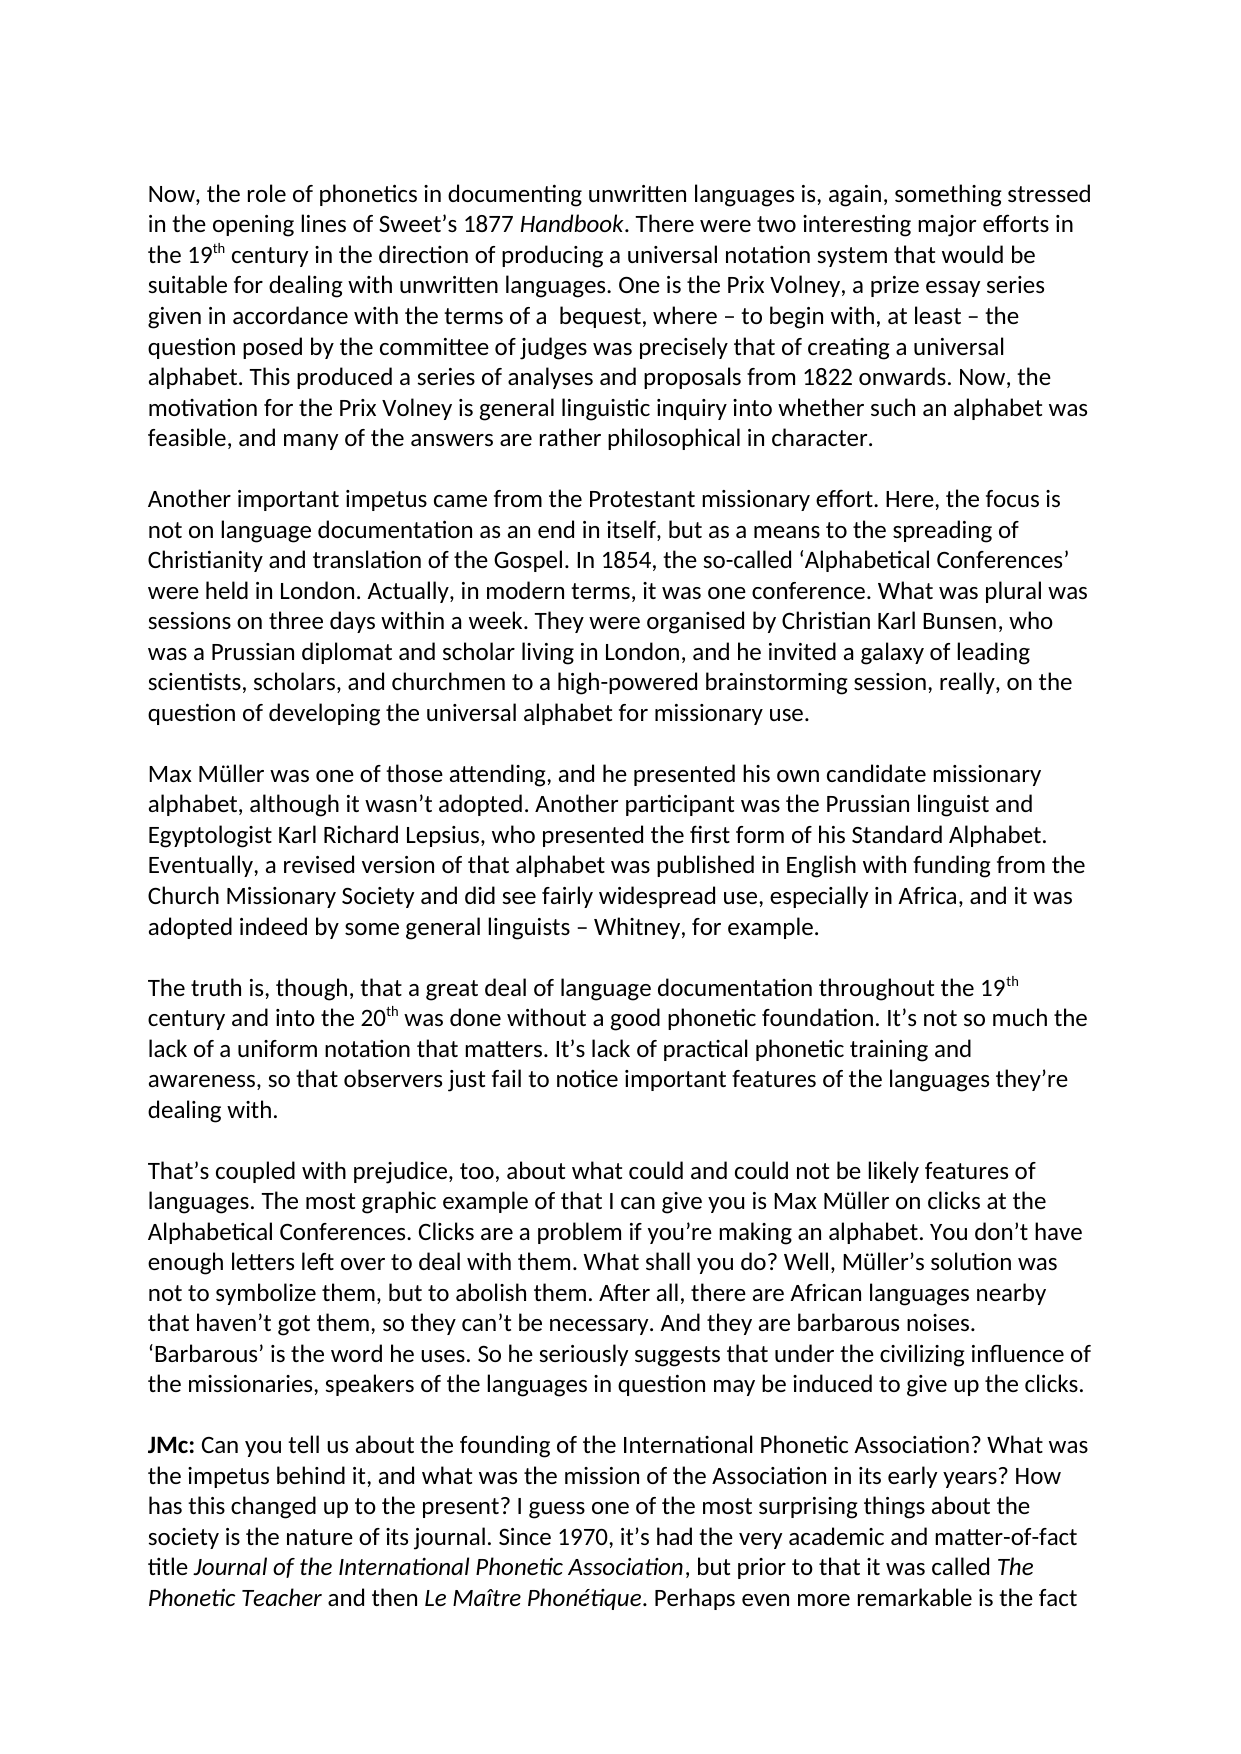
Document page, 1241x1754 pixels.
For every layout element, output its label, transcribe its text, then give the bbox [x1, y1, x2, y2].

text Max Müller was one of those attending, and he presented his own candidate missionary alphabet, although it wasn’t adopted. Another participant was the Prussian linguist and Egyptologist Karl Richard Lepsius, who presented the first form of his Standard Alphabet. Eventually, a revised version of that alphabet was published in English with funding from the Church Missionary Society and did see fairly widespread use, especially in Africa, and it was adopted indeed by some general linguists – Whitney, for example. [148, 758, 1093, 941]
text Another important impetus came from the Protestant missionary effort. Here, the focus is not on language documentation as an end in itself, but as a means to the spreading of Christianity and translation of the Gospel. In 1854, the so-called ‘Alphabetical Conferences’ were held in London. Actually, in modern terms, it was one conference. What was plural was sessions on three days within a week. They were organised by Christian Karl Bunsen, who was a Prussian diplomat and scholar living in London, and he invited a galaxy of leading scientists, scholars, and churchmen to a high-powered brainstorming session, really, on the question of developing the universal alphabet for missionary use. [148, 483, 1093, 727]
text Now, the role of phonetics in documenting unwritten languages is, again, something stressed in the opening lines of Sweet’s 1877 Handbook. There were two interesting major efforts in the 19th century in the direction of producing a universal notation system that would be suitable for dealing with unwritten languages. One is the Prix Volney, a prize essay series given in accordance with the terms of a bequest, where – to begin with, at least – the question posed by the committee of judges was precisely that of creating a universal alphabet. This produced a series of analyses and proposals from 1822 onwards. Now, the motivation for the Prix Volney is general linguistic inquiry into whether such an alphabet was feasible, and many of the answers are rather philosophical in character. [148, 178, 1093, 453]
text That’s coupled with prejudice, too, about what could and could not be likely features of languages. The most graphic example of that I can give you is Max Müller on clicks at the Alphabetical Conferences. Clicks are a problem if you’re making an alphabet. You don’t have enough letters left over to deal with them. What shall you do? Well, Müller’s solution was not to symbolize them, but to abolish them. After all, there are African languages nearby that haven’t got them, so they can’t be necessary. And they are barbarous noises. ‘Barbarous’ is the word he uses. So he seriously suggests that under the civilizing influence of the missionaries, speakers of the languages in question may be induced to give up the clicks. [148, 1155, 1093, 1399]
text The truth is, though, that a great deal of language documentation throughout the 19th century and into the 20th was done without a good phonetic foundation. It’s not so much the lack of a uniform notation that matters. It’s lack of practical phonetic training and awareness, so that observers just fail to notice important features of the languages they’re dealing with. [148, 972, 1093, 1124]
text JMc: Can you tell us about the founding of the International Phonetic Association? What was the impetus behind it, and what was the mission of the Association in its early years? How has this changed up to the present? I guess one of the most surprising things about the society is the nature of its journal. Since 1970, it’s had the very academic and matter-of-fact title Journal of the International Phonetic Association, but prior to that it was called The Phonetic Teacher and then Le Maître Phonétique. Perhaps even more remarkable is the fact [148, 1429, 1093, 1613]
